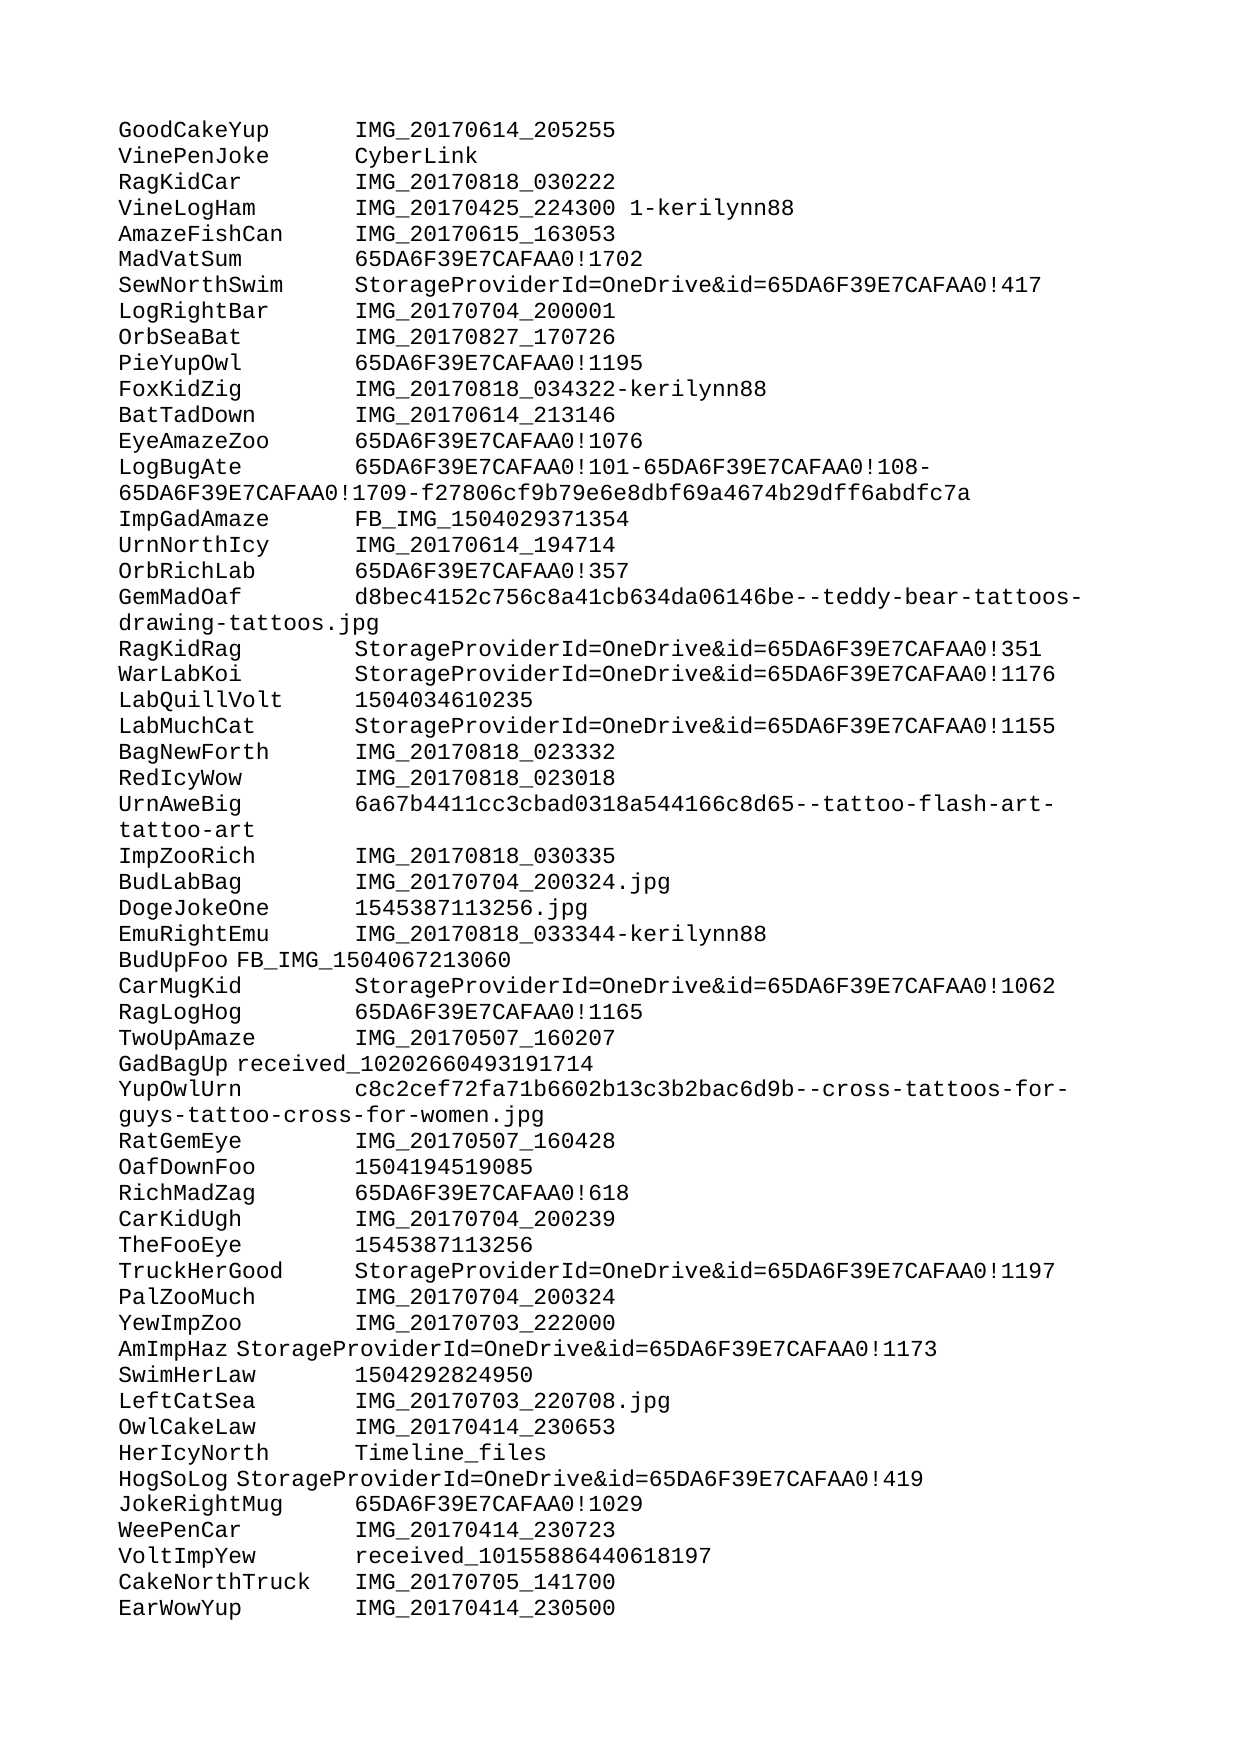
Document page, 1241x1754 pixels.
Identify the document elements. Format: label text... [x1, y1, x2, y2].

text JokeRightMug 65DA6F39E7CAFAA0!1029 [118, 1493, 1122, 1519]
text GemMadOaf d8bec4152c756c8a41cb634da06146be--teddy-bear-tattoos-drawing-tattoos.jpg [118, 585, 1122, 637]
text SewNorthSwim StorageProviderId=OneDrive&id=65DA6F39E7CAFAA0!417 [118, 274, 1122, 300]
text TheFooEye 1545387113256 [118, 1233, 1122, 1259]
text GadBagUp received_10202660493191714 [118, 1052, 1122, 1078]
text OwlCakeLaw IMG_20170414_230653 [118, 1415, 1122, 1441]
text TwoUpAmaze IMG_20170507_160207 [118, 1026, 1122, 1052]
text UrnAweBig 6a67b4411cc3cbad0318a544166c8d65--tattoo-flash-art-tattoo-art [118, 792, 1122, 844]
text RedIcyWow IMG_20170818_023018 [118, 767, 1122, 792]
text PieYupOwl 65DA6F39E7CAFAA0!1195 [118, 352, 1122, 377]
text CarMugKid StorageProviderId=OneDrive&id=65DA6F39E7CAFAA0!1062 [118, 974, 1122, 1000]
text DogeJokeOne 1545387113256.jpg [118, 896, 1122, 922]
text VoltImpYew received_10155886440618197 [118, 1545, 1122, 1571]
text AmazeFishCan IMG_20170615_163053 [118, 222, 1122, 248]
text RagKidCar IMG_20170818_030222 [118, 170, 1122, 196]
text WarLabKoi StorageProviderId=OneDrive&id=65DA6F39E7CAFAA0!1176 [118, 663, 1122, 689]
text SwimHerLaw 1504292824950 [118, 1363, 1122, 1389]
text TruckHerGood StorageProviderId=OneDrive&id=65DA6F39E7CAFAA0!1197 [118, 1259, 1122, 1285]
text CarKidUgh IMG_20170704_200239 [118, 1207, 1122, 1233]
text LogRightBar IMG_20170704_200001 [118, 300, 1122, 326]
text EmuRightEmu IMG_20170818_033344-kerilynn88 [118, 922, 1122, 948]
text RagLogHog 65DA6F39E7CAFAA0!1165 [118, 1000, 1122, 1026]
text ImpZooRich IMG_20170818_030335 [118, 844, 1122, 870]
text HerIcyNorth Timeline_files [118, 1441, 1122, 1467]
text AmImpHaz StorageProviderId=OneDrive&id=65DA6F39E7CAFAA0!1173 [118, 1337, 1122, 1363]
text EarWowYup IMG_20170414_230500 [118, 1597, 1122, 1622]
text BudUpFoo FB_IMG_1504067213060 [118, 948, 1122, 974]
text HogSoLog StorageProviderId=OneDrive&id=65DA6F39E7CAFAA0!419 [118, 1467, 1122, 1493]
text LabQuillVolt 1504034610235 [118, 689, 1122, 715]
text YewImpZoo IMG_20170703_222000 [118, 1311, 1122, 1337]
text BatTadDown IMG_20170614_213146 [118, 403, 1122, 429]
text UrnNorthIcy IMG_20170614_194714 [118, 533, 1122, 559]
text ImpGadAmaze FB_IMG_1504029371354 [118, 507, 1122, 533]
text VineLogHam IMG_20170425_224300 1-kerilynn88 [118, 196, 1122, 222]
text LabMuchCat StorageProviderId=OneDrive&id=65DA6F39E7CAFAA0!1155 [118, 715, 1122, 741]
text YupOwlUrn c8c2cef72fa71b6602b13c3b2bac6d9b--cross-tattoos-for-guys-tattoo-cross-for-women.jpg [118, 1078, 1122, 1130]
text VinePenJoke CyberLink [118, 144, 1122, 170]
text LeftCatSea IMG_20170703_220708.jpg [118, 1389, 1122, 1415]
text CakeNorthTruck IMG_20170705_141700 [118, 1571, 1122, 1597]
text OrbRichLab 65DA6F39E7CAFAA0!357 [118, 559, 1122, 585]
text RichMadZag 65DA6F39E7CAFAA0!618 [118, 1182, 1122, 1207]
text RagKidRag StorageProviderId=OneDrive&id=65DA6F39E7CAFAA0!351 [118, 637, 1122, 663]
text MadVatSum 65DA6F39E7CAFAA0!1702 [118, 248, 1122, 274]
text BudLabBag IMG_20170704_200324.jpg [118, 870, 1122, 896]
text FoxKidZig IMG_20170818_034322-kerilynn88 [118, 377, 1122, 403]
text WeePenCar IMG_20170414_230723 [118, 1519, 1122, 1545]
text GoodCakeYup IMG_20170614_205255 [118, 118, 1122, 144]
text RatGemEye IMG_20170507_160428 [118, 1130, 1122, 1156]
text EyeAmazeZoo 65DA6F39E7CAFAA0!1076 [118, 429, 1122, 455]
text OafDownFoo 1504194519085 [118, 1156, 1122, 1182]
text OrbSeaBat IMG_20170827_170726 [118, 326, 1122, 352]
text LogBugAte 65DA6F39E7CAFAA0!101-65DA6F39E7CAFAA0!108-65DA6F39E7CAFAA0!1709-f27806cf9b79e6e8dbf69a4674b29dff6abdfc7a [118, 455, 1122, 507]
text PalZooMuch IMG_20170704_200324 [118, 1285, 1122, 1311]
text BagNewForth IMG_20170818_023332 [118, 741, 1122, 767]
